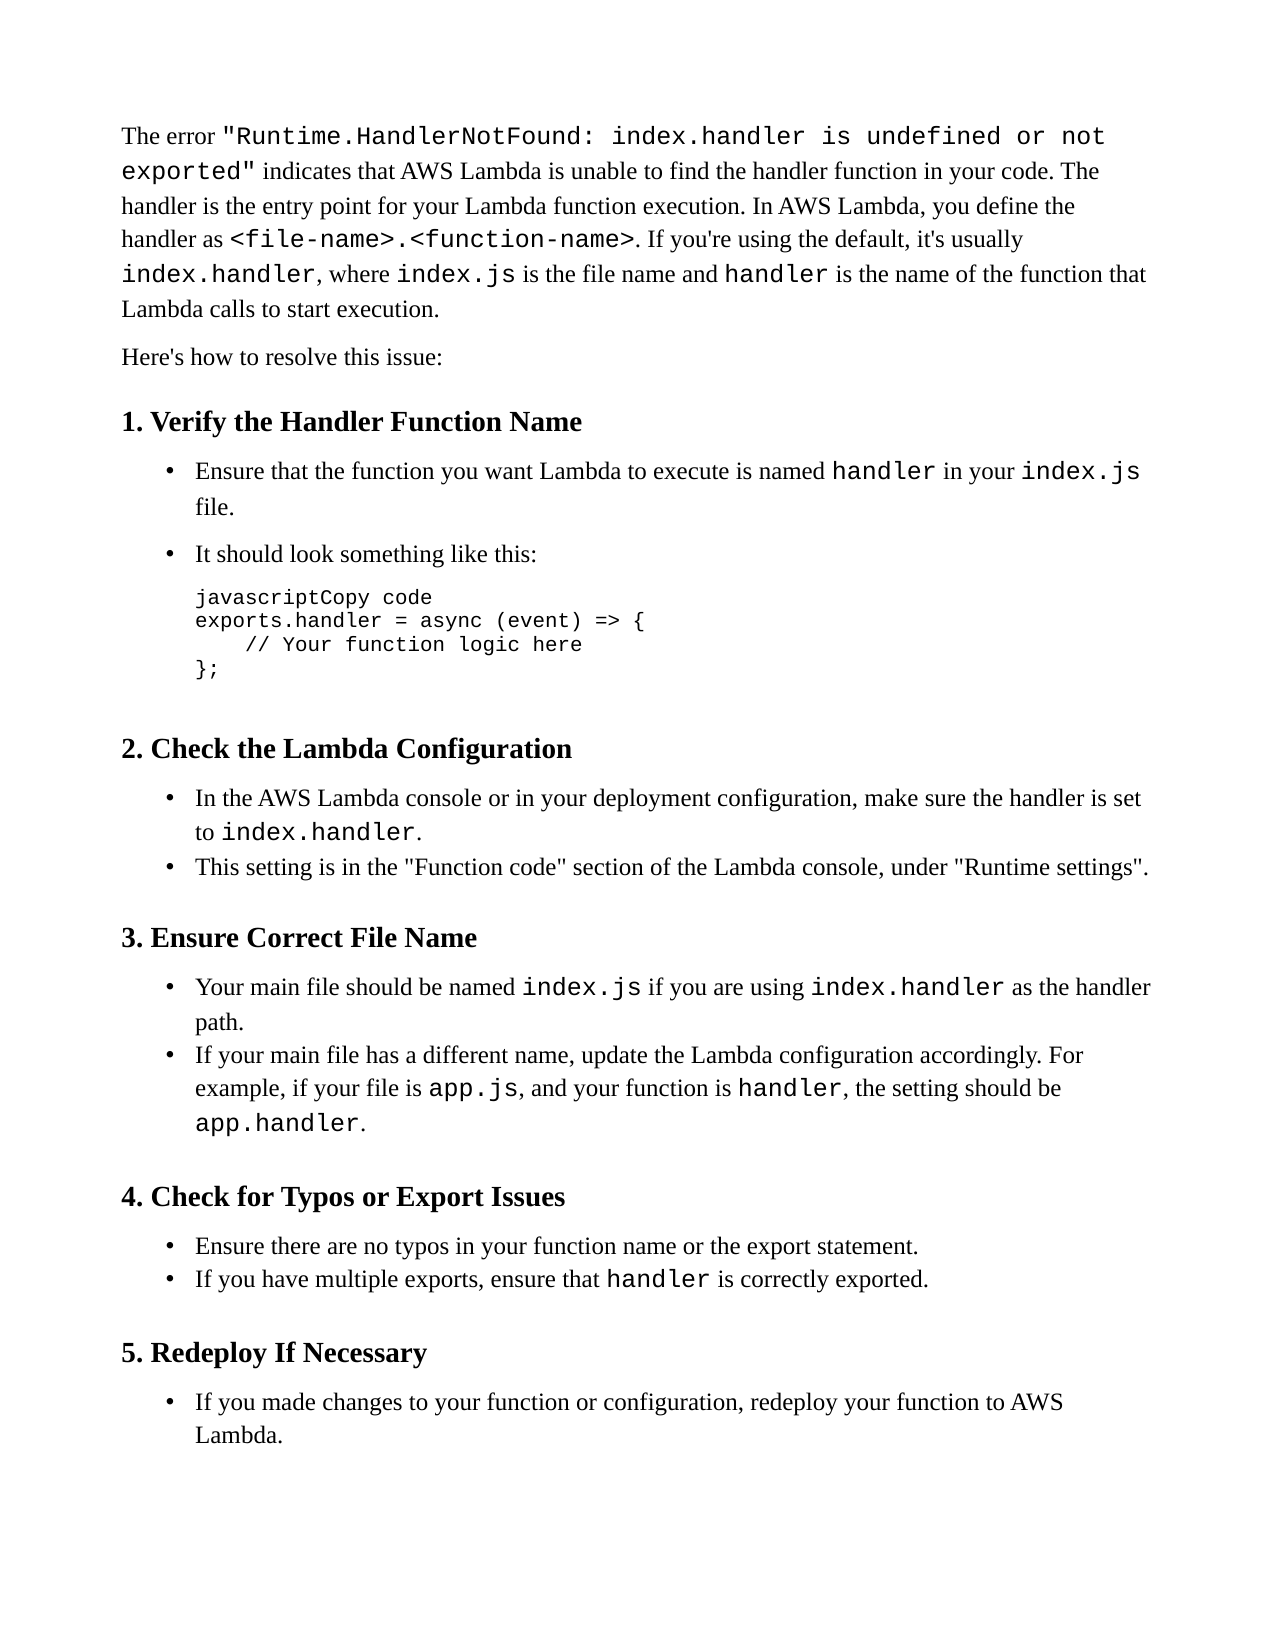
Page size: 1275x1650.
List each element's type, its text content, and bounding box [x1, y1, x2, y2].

subtitle 4. Check for Typos or Export Issues [118, 1176, 1157, 1216]
subtitle 3. Ensure Correct File Name [118, 917, 1157, 957]
list This setting is in the "Function code" section of the Lambda console, under "Runtime settings". [162, 849, 1157, 884]
text The error "Runtime.HandlerNotFound: index.handler is undefined or not exported" indicates that AWS Lambda is unable to find the handler function in your code. The handler is the entry point for your Lambda function execution. In AWS Lambda, you define the handler as <file-name>.<function-name>. If you're using the default, it's usually index.handler, where index.js is the file name and handler is the name of the function that Lambda calls to start execution. [118, 118, 1157, 323]
list // Your function logic here [162, 634, 1157, 658]
list javascriptCopy code [162, 584, 1157, 610]
subtitle 5. Redeploy If Necessary [118, 1332, 1157, 1371]
list Your main file should be named index.js if you are using index.handler as the handler path. [162, 969, 1157, 1036]
list Ensure there are no typos in your function name or the export statement. [162, 1228, 1157, 1260]
list If you have multiple exports, ensure that handler is correctly exported. [162, 1261, 1157, 1298]
list Ensure that the function you want Lambda to execute is named handler in your index.js file. [162, 453, 1157, 520]
subtitle 2. Check the Lambda Configuration [118, 728, 1157, 768]
list If you made changes to your function or configuration, redeploy your function to AWS Lambda. [162, 1384, 1157, 1452]
list It should look something like this: [162, 536, 1157, 568]
list In the AWS Lambda console or in your deployment configuration, make sure the handler is set to index.handler. [162, 781, 1157, 847]
subtitle 1. Verify the Handler Function Name [118, 401, 1157, 441]
list If your main file has a different name, update the Lambda configuration accordingly. For example, if your file is app.js, and your function is handler, the setting should be app.handler. [162, 1037, 1157, 1142]
text Here's how to resolve this issue: [118, 339, 1157, 371]
list exports.handler = async (event) => { [162, 610, 1157, 634]
list }; [162, 658, 1157, 684]
